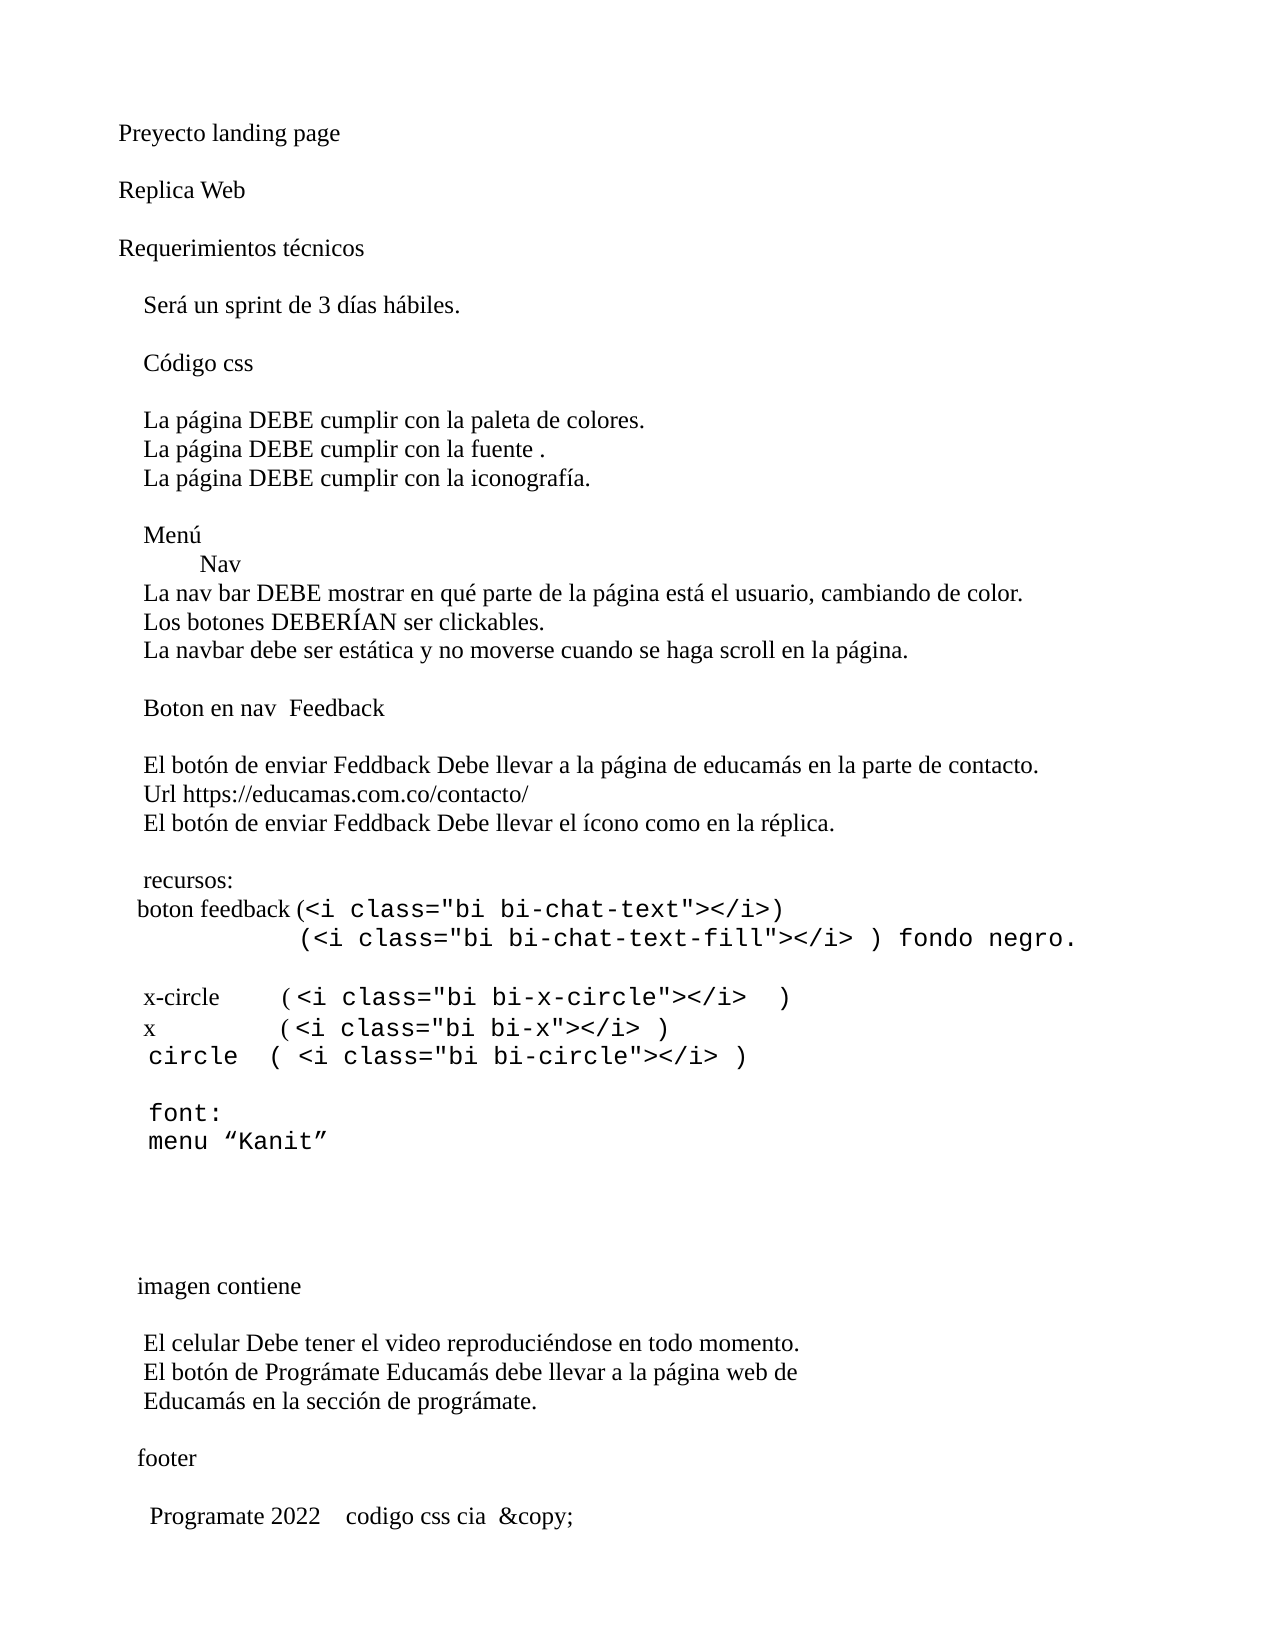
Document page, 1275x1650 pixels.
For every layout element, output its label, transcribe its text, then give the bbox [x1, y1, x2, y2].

text font: [118, 1100, 1157, 1128]
text El botón de enviar Feddback Debe llevar el ícono como en la réplica. [118, 808, 1157, 837]
text x ( <i class="bi bi-x"></i> ) [118, 1013, 1157, 1043]
text recursos: [118, 866, 1157, 894]
text La navbar debe ser estática y no moverse cuando se haga scroll en la página. [118, 636, 1157, 664]
text La página DEBE cumplir con la iconografía. [118, 463, 1157, 492]
text La nav bar DEBE mostrar en qué parte de la página está el usuario, cambiando de color. [118, 578, 1157, 607]
text footer [118, 1443, 1157, 1472]
text Menú [118, 521, 1157, 549]
text (<i class="bi bi-chat-text-fill"></i> ) fondo negro. [118, 925, 1157, 953]
text La página DEBE cumplir con la paleta de colores. [118, 406, 1157, 434]
text x-circle ( <i class="bi bi-x-circle"></i> ) [118, 982, 1157, 1013]
text Requerimientos técnicos [118, 233, 1157, 262]
text Programate 2022 codigo css cia &copy; [118, 1501, 1157, 1530]
text Url https://educamas.com.co/contacto/ [118, 779, 1157, 808]
text circle ( <i class="bi bi-circle"></i> ) [118, 1043, 1157, 1072]
text Código css [118, 348, 1157, 377]
text boton feedback (<i class="bi bi-chat-text"></i>) [118, 894, 1157, 925]
text Replica Web [118, 176, 1157, 204]
text imagen contiene [118, 1271, 1157, 1300]
text Nav [118, 549, 1157, 578]
text El botón de Prográmate Educamás debe llevar a la página web de [118, 1357, 1157, 1386]
text Será un sprint de 3 días hábiles. [118, 291, 1157, 319]
text El celular Debe tener el video reproduciéndose en todo momento. [118, 1328, 1157, 1357]
text El botón de enviar Feddback Debe llevar a la página de educamás en la parte de contacto. [118, 751, 1157, 779]
text La página DEBE cumplir con la fuente . [118, 434, 1157, 463]
text Educamás en la sección de prográmate. [118, 1386, 1157, 1415]
text Los botones DEBERÍAN ser clickables. [118, 607, 1157, 636]
text Boton en nav Feedback [118, 693, 1157, 722]
text Preyecto landing page [118, 118, 1157, 147]
text menu “Kanit” [118, 1128, 1157, 1157]
